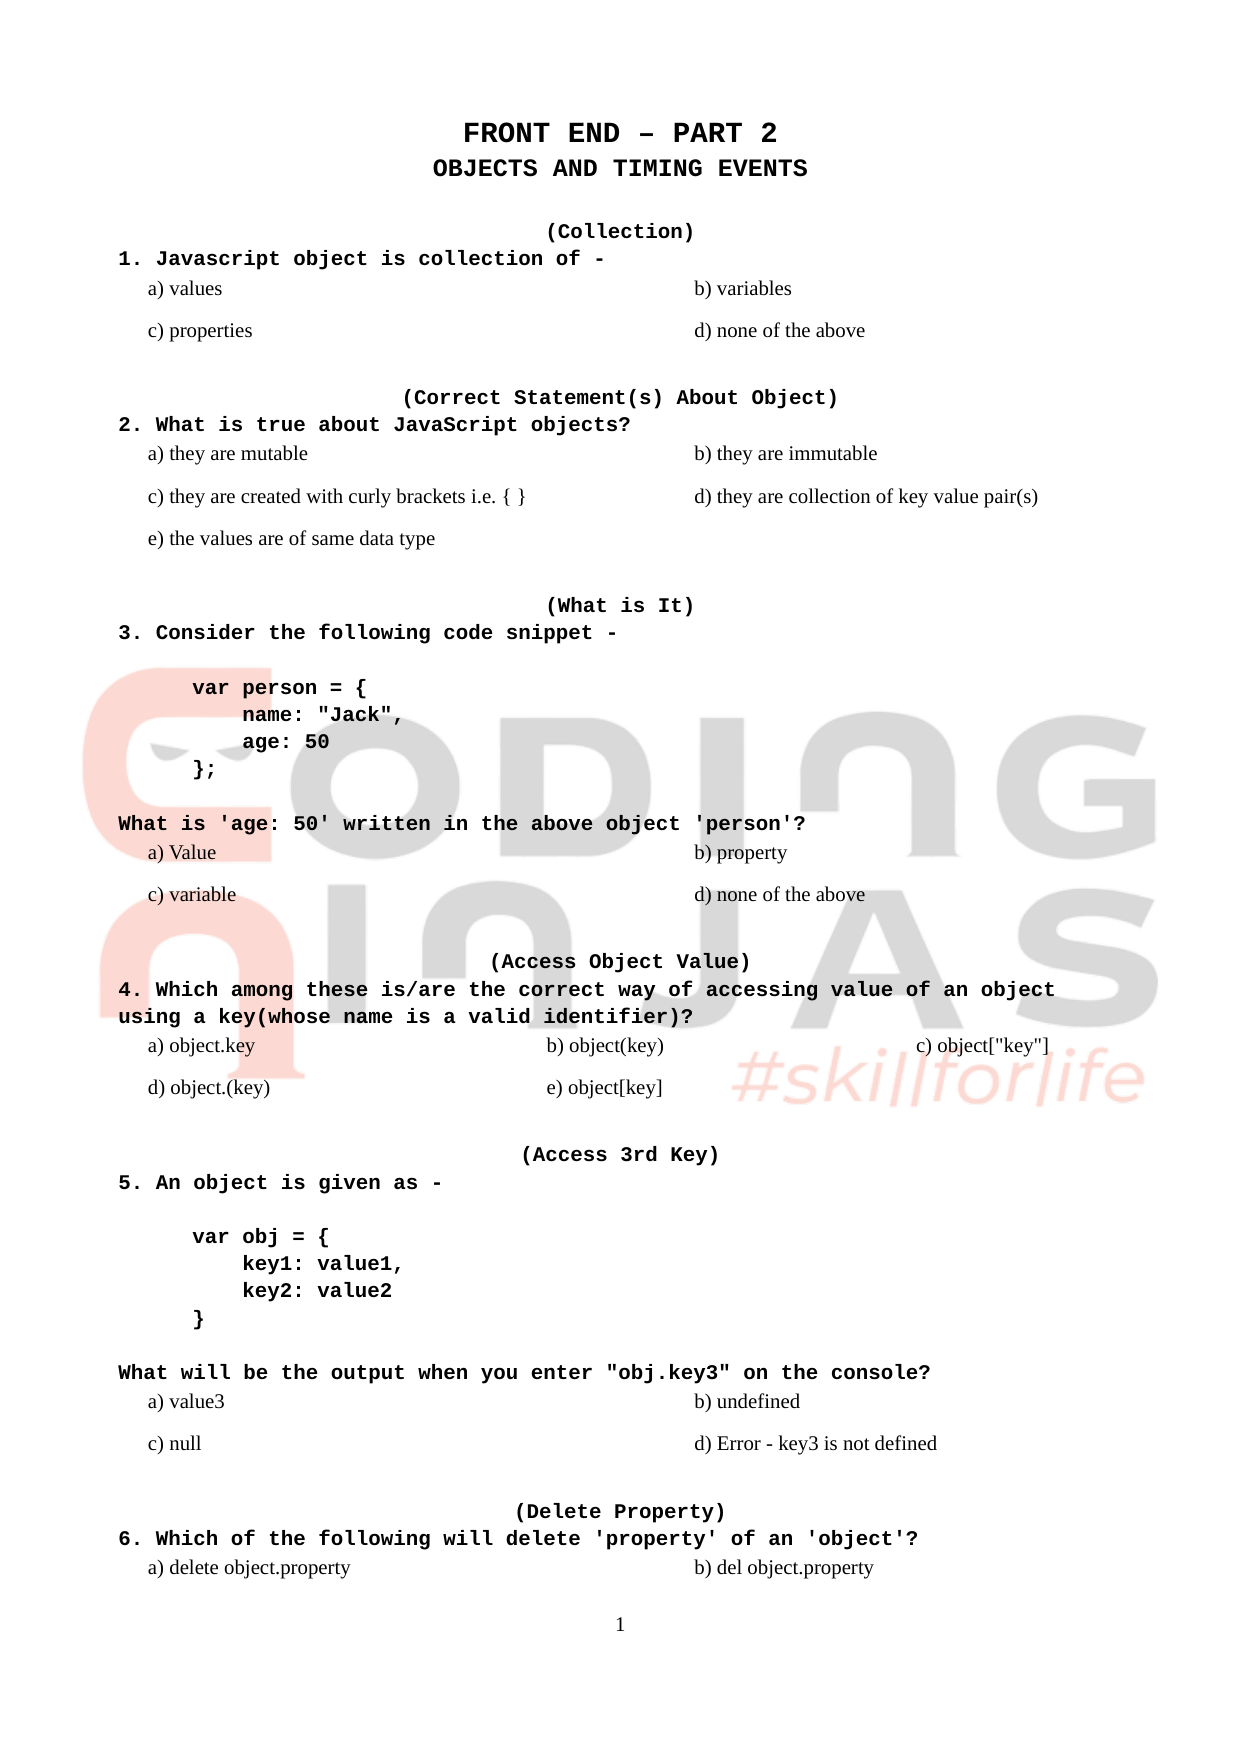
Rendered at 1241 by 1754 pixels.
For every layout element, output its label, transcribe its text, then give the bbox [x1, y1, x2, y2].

text c) they are created with curly brackets i.e. { } d) they are collection of key value pair(s) [148, 483, 1122, 508]
text key2: value2 [192, 1280, 1122, 1304]
text 2. What is true about JavaScript objects? [118, 414, 1122, 438]
text var person = { [192, 677, 1122, 700]
text d) object.(key) e) object[key] [148, 1075, 1122, 1099]
text a) value3 b) undefined [148, 1389, 1122, 1413]
text (Delete Property) [118, 1501, 1122, 1524]
text }; [192, 758, 1122, 782]
text a) they are mutable b) they are immutable [148, 441, 1122, 465]
text c) properties d) none of the above [148, 318, 1122, 342]
text (What is It) [118, 595, 1122, 619]
text 3. Consider the following code snippet - [118, 622, 1122, 646]
text age: 50 [192, 731, 1122, 755]
text name: "Jack", [192, 704, 1122, 727]
text What will be the output when you enter "obj.key3" on the console? [118, 1362, 1122, 1386]
text a) object.key b) object(key) c) object["key"] [148, 1033, 1122, 1057]
text a) values b) variables [148, 275, 1122, 299]
text c) null d) Error - key3 is not defined [148, 1431, 1122, 1455]
text 5. An object is given as - [118, 1172, 1122, 1195]
text var obj = { [192, 1226, 1122, 1250]
text FRONT END – PART 2 [118, 118, 1122, 151]
text (Access 3rd Key) [118, 1144, 1122, 1168]
text a) Value b) property [148, 840, 1122, 864]
text 6. Which of the following will delete 'property' of an 'object'? [118, 1528, 1122, 1552]
text What is 'age: 50' written in the above object 'person'? [118, 813, 1122, 836]
text (Access Object Value) [118, 951, 1122, 975]
text (Collection) [118, 221, 1122, 245]
text 1. Javascript object is collection of - [118, 248, 1122, 272]
text c) variable d) none of the above [148, 882, 1122, 906]
text } [192, 1308, 1122, 1331]
text key1: value1, [192, 1253, 1122, 1277]
text e) the values are of same data type [148, 526, 1122, 550]
text OBJECTS AND TIMING EVENTS [118, 156, 1122, 184]
text a) delete object.property b) del object.property [148, 1555, 1122, 1579]
text 4. Which among these is/are the correct way of accessing value of an object using a key(whose name is a valid identifier)? [118, 978, 1122, 1029]
text (Correct Statement(s) About Object) [118, 387, 1122, 411]
